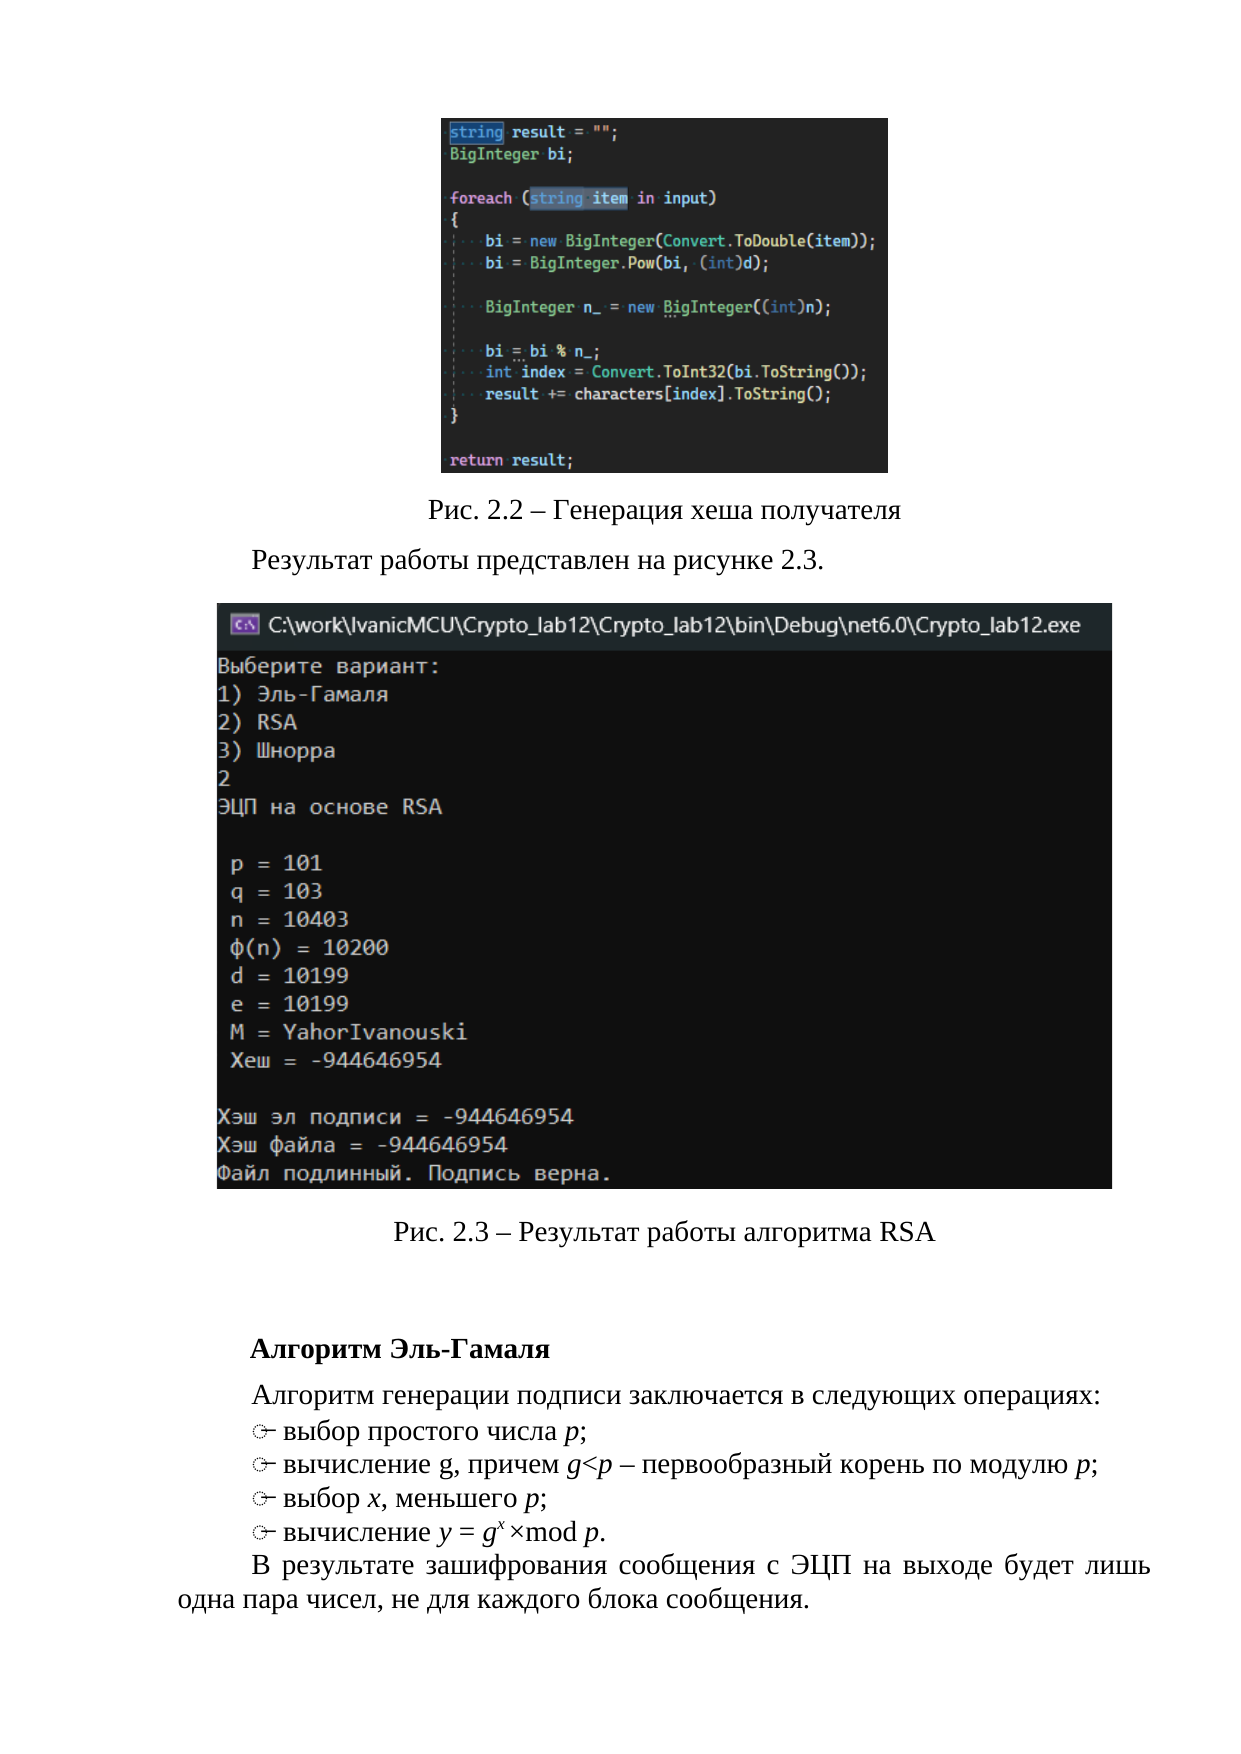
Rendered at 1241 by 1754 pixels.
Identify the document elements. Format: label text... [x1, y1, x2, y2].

text Рис. 2.3 – Результат работы алгоритма RSA [177, 1214, 1152, 1248]
list вычисление y = gx ×mod p. [177, 1514, 1152, 1547]
picture [216, 603, 1113, 1189]
text Результат работы представлен на рисунке 2.3. [177, 542, 1152, 576]
picture [441, 118, 888, 473]
list выбор простого числа p; [177, 1413, 1152, 1447]
text Алгоритм генерации подписи заключается в следующих операциях: [177, 1377, 1152, 1411]
text Рис. 2.2 – Генерация хеша получателя [177, 492, 1152, 526]
subtitle Алгоритм Эль-Гамаля [177, 1331, 1152, 1365]
list В результате зашифрования сообщения с ЭЦП на выходе будет лишь одна пара чисел, не для каждого блока сообщения. [177, 1547, 1152, 1614]
list выбор x, меньшего p; [177, 1480, 1152, 1514]
list вычисление g, причем g<p – первообразный корень по модулю p; [177, 1447, 1152, 1480]
